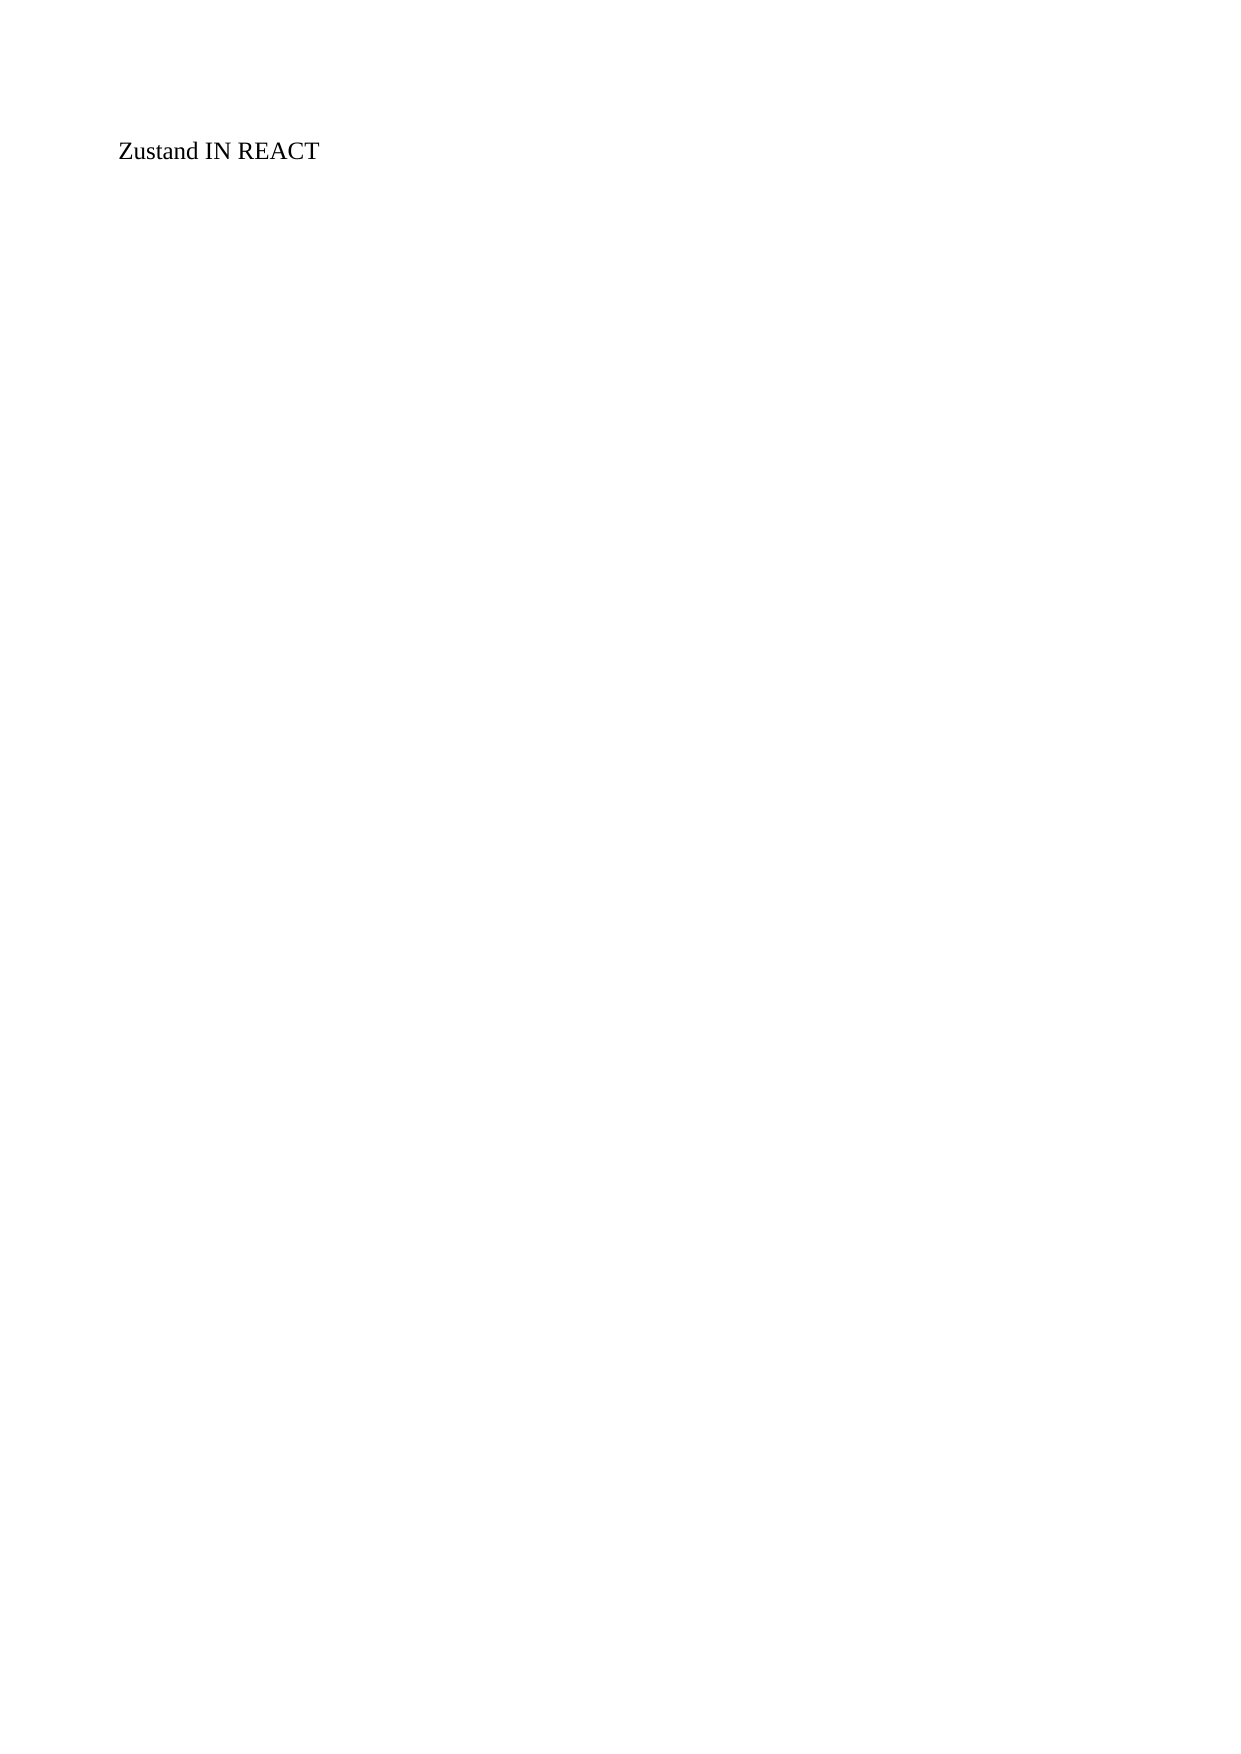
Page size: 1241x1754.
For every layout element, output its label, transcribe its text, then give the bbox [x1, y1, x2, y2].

text Zustand IN REACT [118, 136, 1110, 165]
